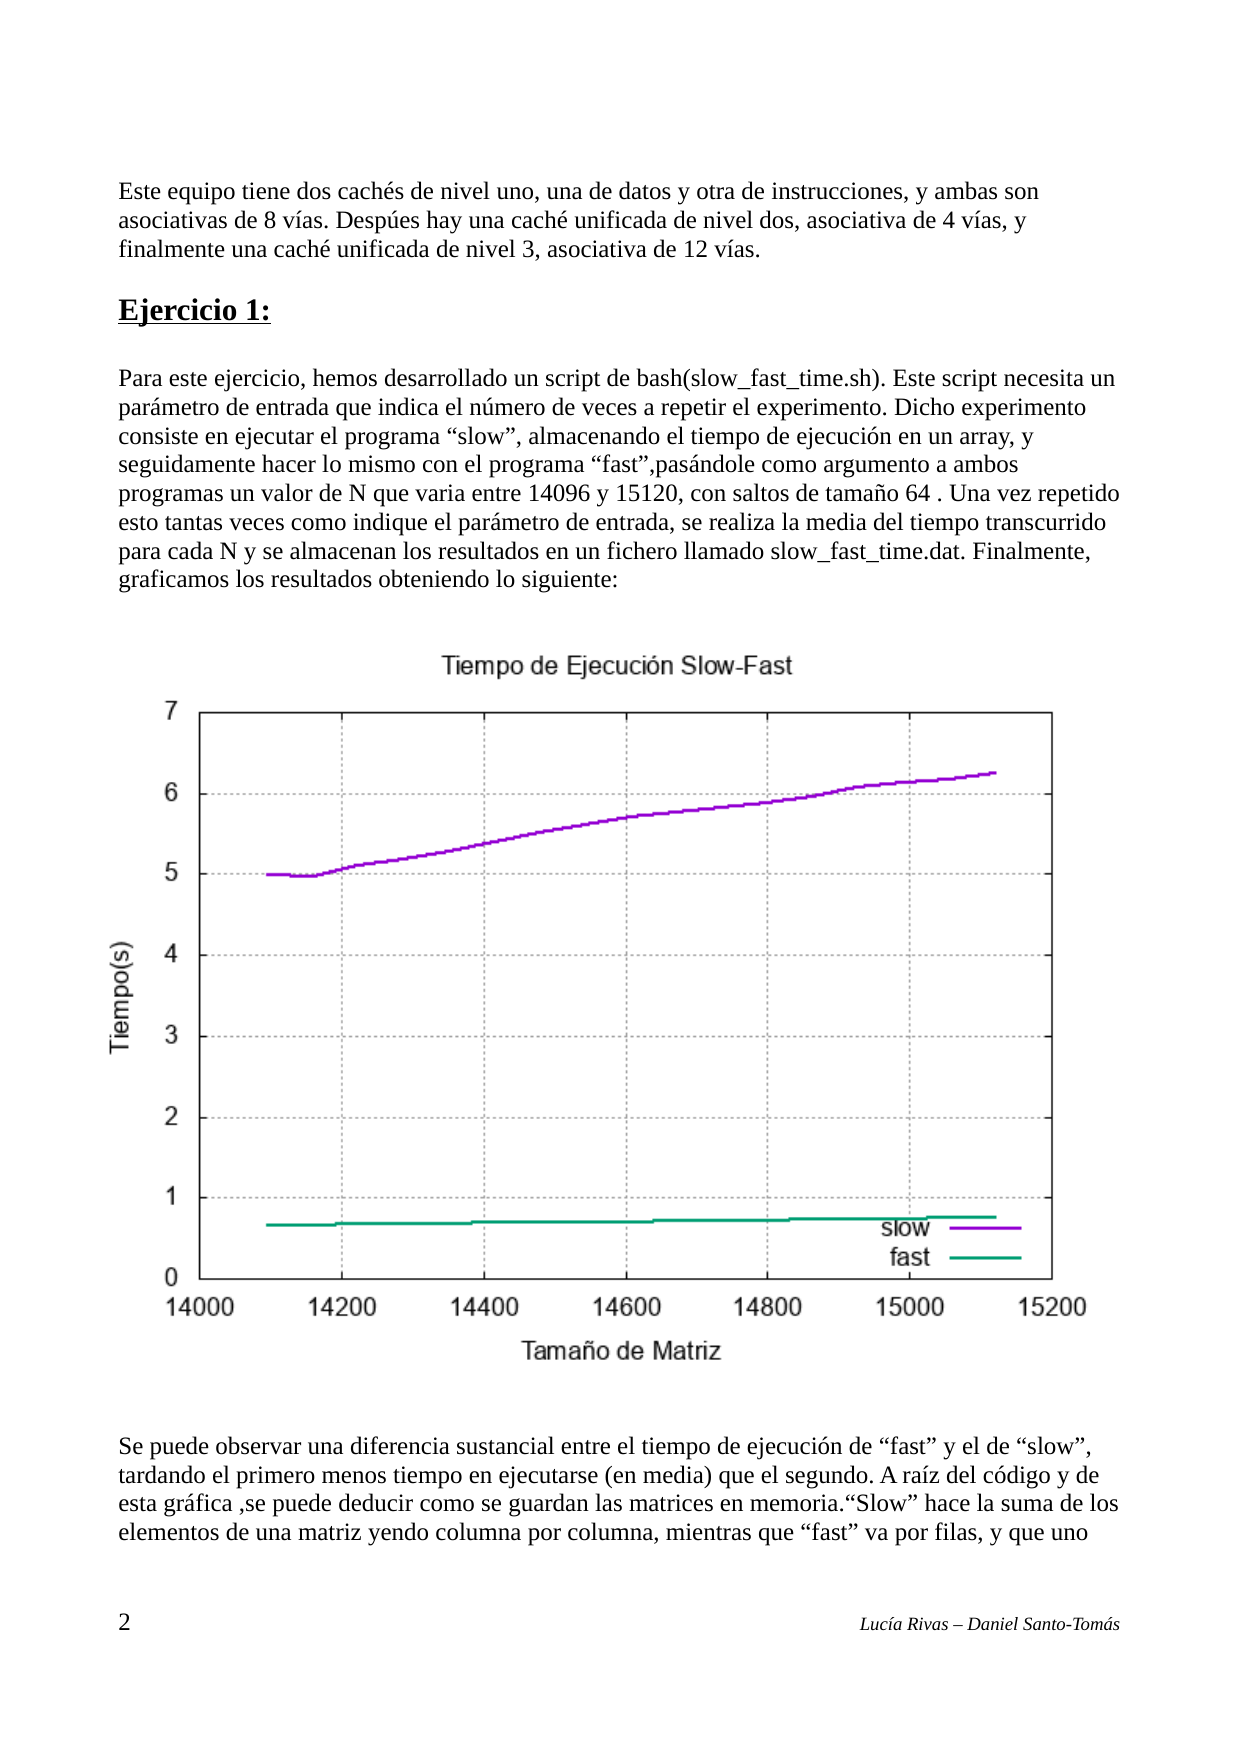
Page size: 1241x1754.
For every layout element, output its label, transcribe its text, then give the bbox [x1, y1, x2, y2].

picture [100, 623, 1100, 1374]
text Se puede observar una diferencia sustancial entre el tiempo de ejecución de “fast” y el de “slow”, tardando el primero menos tiempo en ejecutarse (en media) que el segundo. A raíz del código y de esta gráfica ,se puede deducir como se guardan las matrices en memoria.“Slow” hace la suma de los elementos de una matriz yendo columna por columna, mientras que “fast” va por filas, y que uno [118, 1431, 1122, 1546]
text Para este ejercicio, hemos desarrollado un script de bash(slow_fast_time.sh). Este script necesita un parámetro de entrada que indica el número de veces a repetir el experimento. Dicho experimento consiste en ejecutar el programa “slow”, almacenando el tiempo de ejecución en un array, y seguidamente hacer lo mismo con el programa “fast”,pasándole como argumento a ambos programas un valor de N que varia entre 14096 y 15120, con saltos de tamaño 64 . Una vez repetido esto tantas veces como indique el parámetro de entrada, se realiza la media del tiempo transcurrido para cada N y se almacenan los resultados en un fichero llamado slow_fast_time.dat. Finalmente, graficamos los resultados obteniendo lo siguiente: [118, 363, 1122, 593]
text Ejercicio 1: [118, 291, 1122, 327]
text Este equipo tiene dos cachés de nivel uno, una de datos y otra de instrucciones, y ambas son asociativas de 8 vías. Despúes hay una caché unificada de nivel dos, asociativa de 4 vías, y finalmente una caché unificada de nivel 3, asociativa de 12 vías. [118, 176, 1122, 263]
